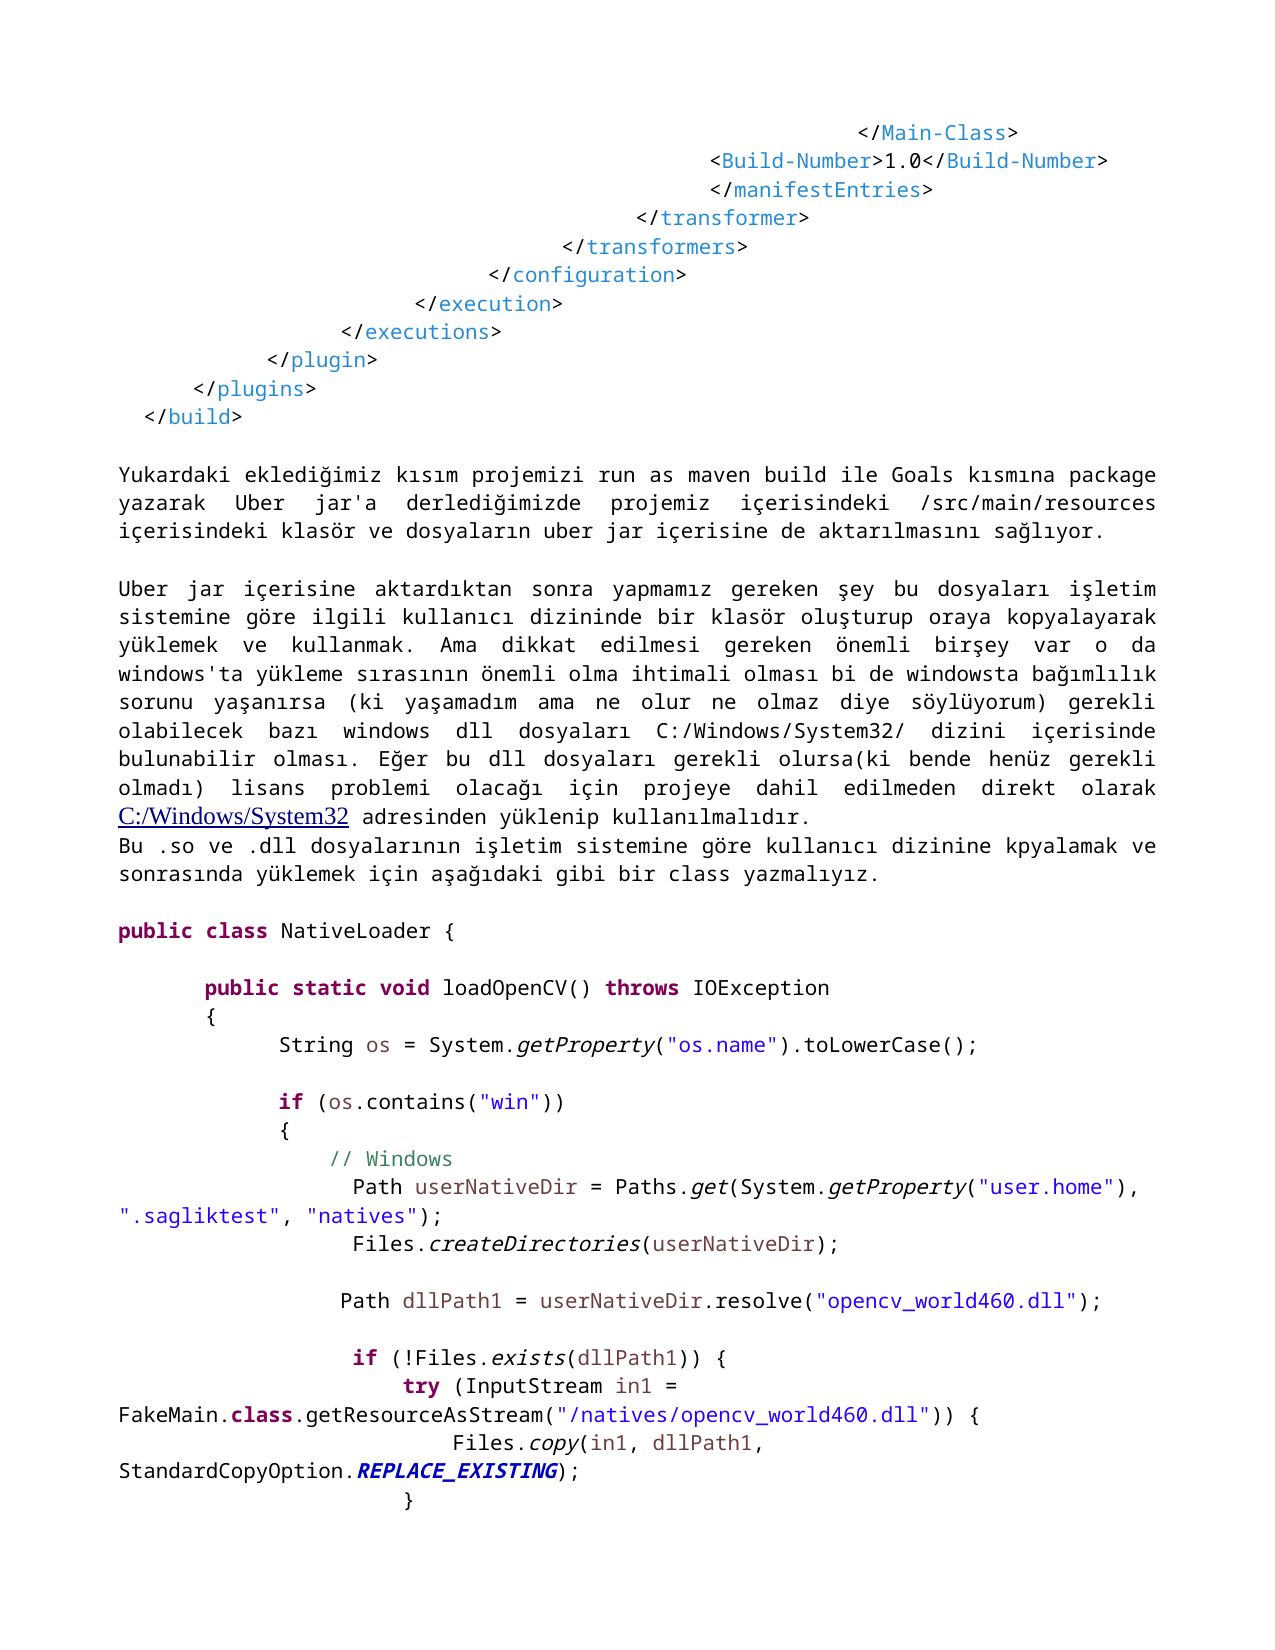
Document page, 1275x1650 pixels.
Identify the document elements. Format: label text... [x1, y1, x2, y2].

text String os = System.getProperty("os.name").toLowerCase(); [118, 1030, 1157, 1058]
text </transformers> [118, 232, 1157, 260]
text } [118, 1485, 1157, 1513]
text </manifestEntries> [118, 175, 1157, 203]
text </executions> [118, 317, 1157, 346]
text Path dllPath1 = userNativeDir.resolve("opencv_world460.dll"); [118, 1286, 1157, 1314]
text public class NativeLoader { [118, 916, 1157, 945]
text Files.createDirectories(userNativeDir); [118, 1229, 1157, 1258]
text { [118, 1002, 1157, 1030]
text try (InputStream in1 = FakeMain.class.getResourceAsStream("/natives/opencv_world460.dll")) { [118, 1371, 1157, 1428]
text </Main-Class> [118, 118, 1157, 147]
text { [118, 1115, 1157, 1144]
text <Build-Number>1.0</Build-Number> [118, 147, 1157, 175]
text Files.copy(in1, dllPath1, StandardCopyOption.REPLACE_EXISTING); [118, 1428, 1157, 1485]
text </build> [118, 402, 1157, 431]
text </transformer> [118, 203, 1157, 232]
text </plugin> [118, 346, 1157, 374]
text public static void loadOpenCV() throws IOException [118, 973, 1157, 1002]
text </configuration> [118, 260, 1157, 289]
text Path userNativeDir = Paths.get(System.getProperty("user.home"), ".sagliktest", "natives"); [118, 1172, 1157, 1229]
text </plugins> [118, 374, 1157, 402]
text Bu .so ve .dll dosyalarının işletim sistemine göre kullanıcı dizinine kpyalamak ve sonrasında yüklemek için aşağıdaki gibi bir class yazmalıyız. [118, 831, 1157, 888]
text if (!Files.exists(dllPath1)) { [118, 1343, 1157, 1371]
text if (os.contains("win")) [118, 1087, 1157, 1115]
text </execution> [118, 289, 1157, 317]
text Yukardaki eklediğimiz kısım projemizi run as maven build ile Goals kısmına package yazarak Uber jar'a derlediğimizde projemiz içerisindeki /src/main/resources içerisindeki klasör ve dosyaların uber jar içerisine de aktarılmasını sağlıyor. [118, 460, 1157, 545]
text // Windows [118, 1144, 1157, 1172]
text Uber jar içerisine aktardıktan sonra yapmamız gereken şey bu dosyaları işletim sistemine göre ilgili kullanıcı dizininde bir klasör oluşturup oraya kopyalayarak yüklemek ve kullanmak. Ama dikkat edilmesi gereken önemli birşey var o da windows'ta yükleme sırasının önemli olma ihtimali olması bi de windowsta bağımlılık sorunu yaşanırsa (ki yaşamadım ama ne olur ne olmaz diye söylüyorum) gerekli olabilecek bazı windows dll dosyaları C:/Windows/System32/ dizini içerisinde bulunabilir olması. Eğer bu dll dosyaları gerekli olursa(ki bende henüz gerekli olmadı) lisans problemi olacağı için projeye dahil edilmeden direkt olarak C:/Windows/System32 adresinden yüklenip kullanılmalıdır. [118, 574, 1157, 831]
